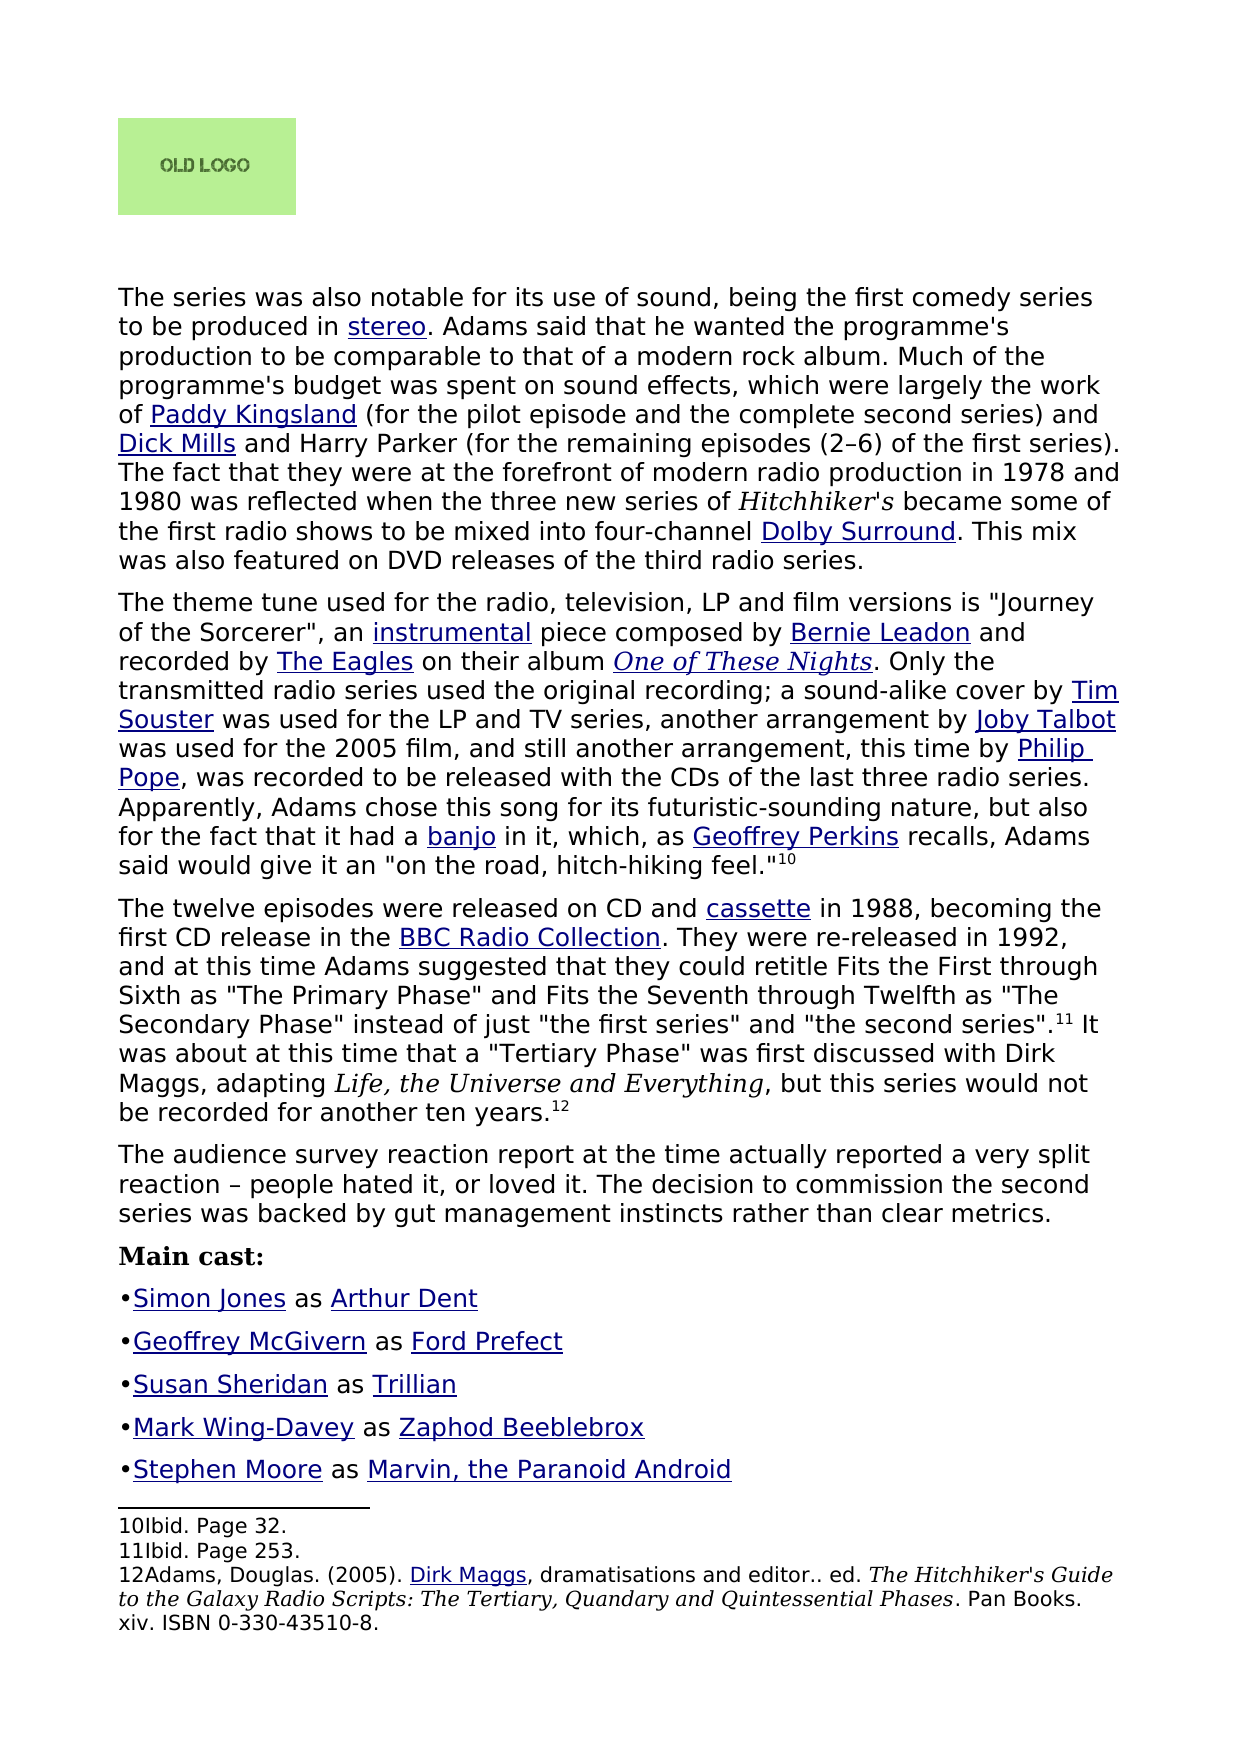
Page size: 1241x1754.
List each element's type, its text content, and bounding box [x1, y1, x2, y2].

picture [118, 118, 296, 215]
text The audience survey reaction report at the time actually reported a very split reaction – people hated it, or loved it. The decision to commission the second series was backed by gut management instincts rather than clear metrics. [118, 1141, 1122, 1228]
text Ibid. Page 253. [118, 1539, 1122, 1563]
text Main cast: [118, 1242, 1122, 1271]
list Geoffrey McGivern as Ford Prefect [118, 1327, 1122, 1357]
text The twelve episodes were released on CD and cassette in 1988, becoming the first CD release in the BBC Radio Collection. They were re-released in 1992, and at this time Adams suggested that they could retitle Fits the First through Sixth as "The Primary Phase" and Fits the Seventh through Twelfth as "The Secondary Phase" instead of just "the first series" and "the second series". It was about at this time that a "Tertiary Phase" was first discussed with Dirk Maggs, adapting Life, the Universe and Everything, but this series would not be recorded for another ten years. [118, 894, 1122, 1127]
text Adams, Douglas. (2005). Dirk Maggs, dramatisations and editor.. ed. The Hitchhiker's Guide to the Galaxy Radio Scripts: The Tertiary, Quandary and Quintessential Phases. Pan Books. xiv. ISBN 0-330-43510-8. [118, 1563, 1122, 1636]
list Simon Jones as Arthur Dent [118, 1285, 1122, 1314]
list Susan Sheridan as Trillian [118, 1370, 1122, 1399]
text The theme tune used for the radio, television, LP and film versions is "Journey of the Sorcerer", an instrumental piece composed by Bernie Leadon and recorded by The Eagles on their album One of These Nights. Only the transmitted radio series used the original recording; a sound-alike cover by Tim Souster was used for the LP and TV series, another arrangement by Joby Talbot was used for the 2005 film, and still another arrangement, this time by Philip Pope, was recorded to be released with the CDs of the last three radio series. Apparently, Adams chose this song for its futuristic-sounding nature, but also for the fact that it had a banjo in it, which, as Geoffrey Perkins recalls, Adams said would give it an "on the road, hitch-hiking feel." [118, 589, 1122, 880]
text Ibid. Page 32. [118, 1514, 1122, 1539]
list Mark Wing-Davey as Zaphod Beeblebrox [118, 1413, 1122, 1442]
list Stephen Moore as Marvin, the Paranoid Android [118, 1456, 1122, 1485]
text The series was also notable for its use of sound, being the first comedy series to be produced in stereo. Adams said that he wanted the programme's production to be comparable to that of a modern rock album. Much of the programme's budget was spent on sound effects, which were largely the work of Paddy Kingsland (for the pilot episode and the complete second series) and Dick Mills and Harry Parker (for the remaining episodes (2–6) of the first series). The fact that they were at the forefront of modern radio production in 1978 and 1980 was reflected when the three new series of Hitchhiker's became some of the first radio shows to be mixed into four-channel Dolby Surround. This mix was also featured on DVD releases of the third radio series. [118, 283, 1122, 575]
